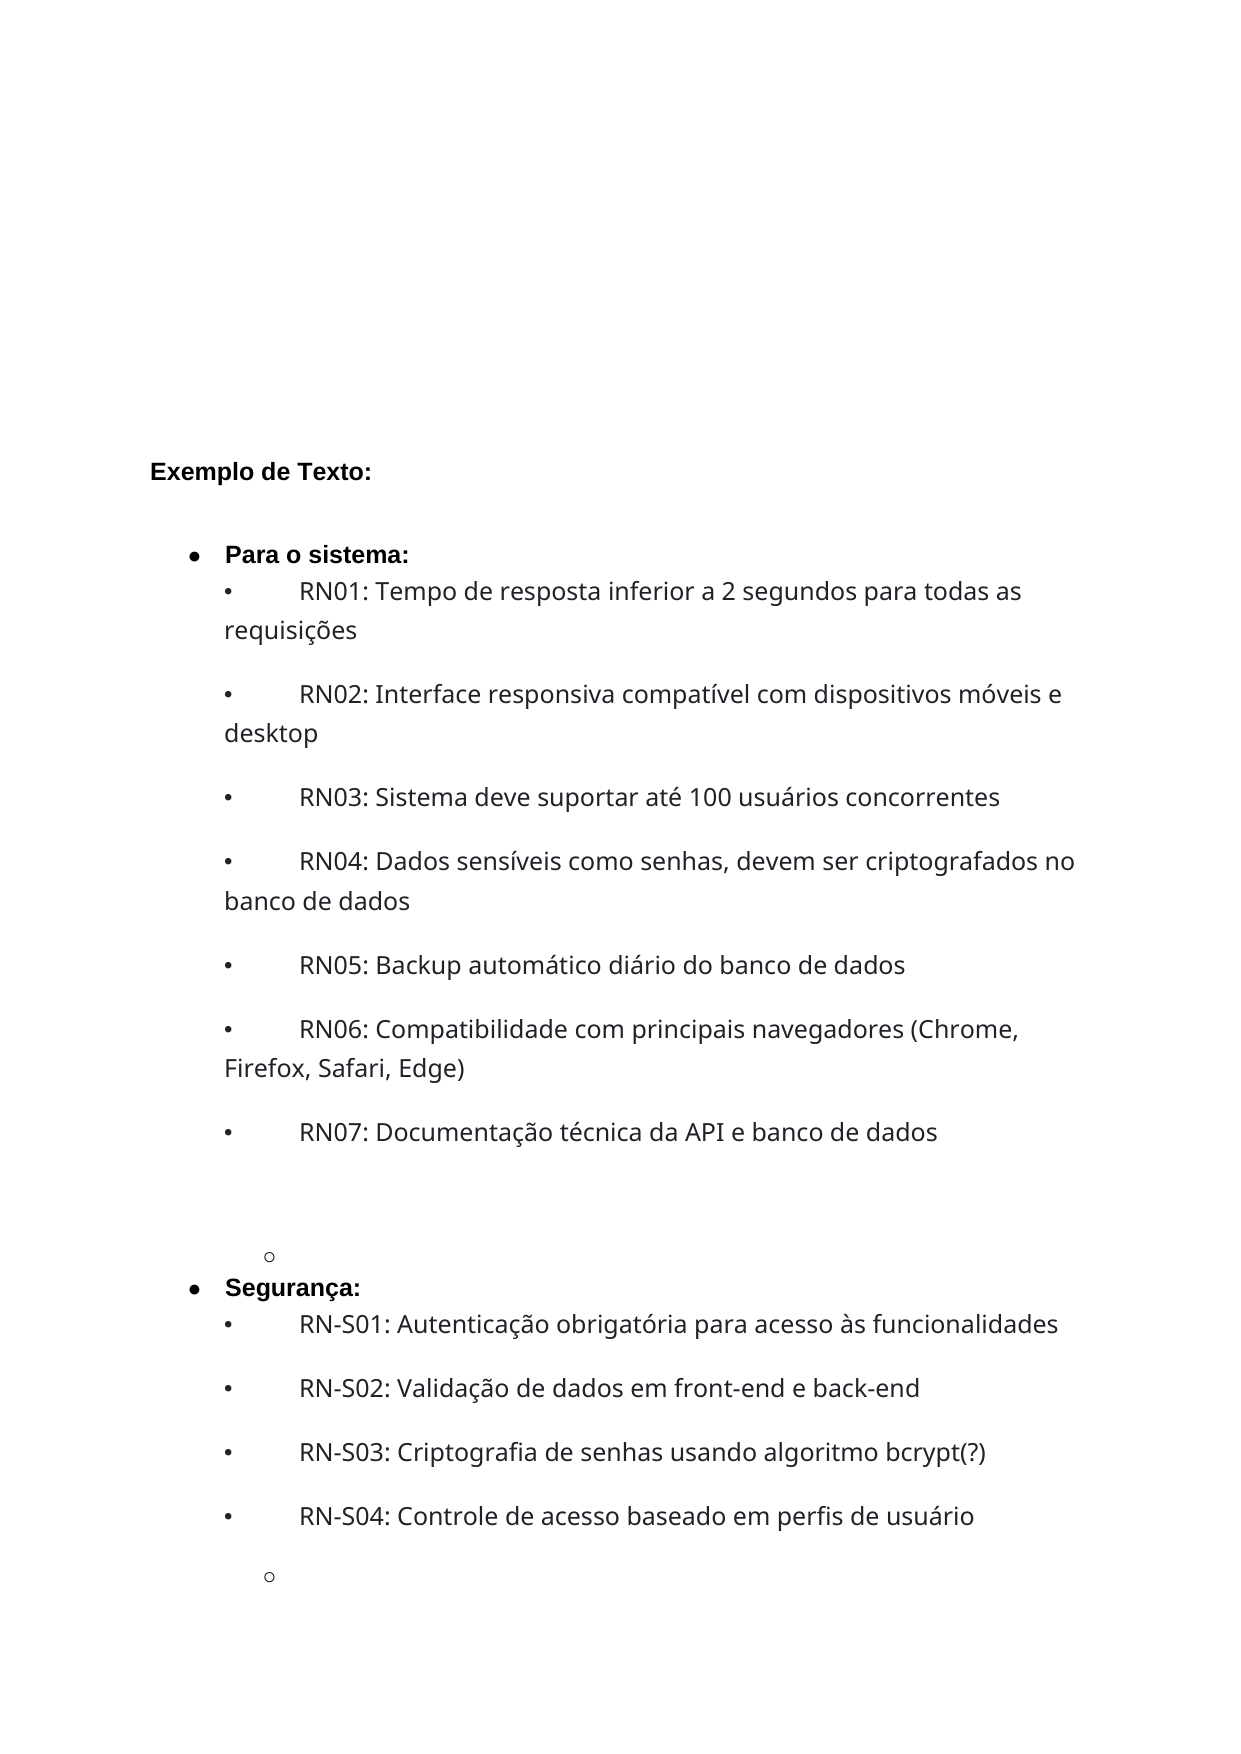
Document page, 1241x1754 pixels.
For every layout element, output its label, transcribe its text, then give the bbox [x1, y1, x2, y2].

list RN-S03: Criptografia de senhas usando algoritmo bcrypt(?) [224, 1435, 1090, 1469]
list RN06: Compatibilidade com principais navegadores (Chrome, Firefox, Safari, Edge) [224, 1011, 1090, 1085]
list RN01: Tempo de resposta inferior a 2 segundos para todas as requisições [224, 573, 1090, 646]
list RN04: Dados sensíveis como senhas, devem ser criptografados no banco de dados [224, 844, 1090, 917]
text Exemplo de Texto: [150, 457, 1090, 486]
list RN02: Interface responsiva compatível com dispositivos móveis e desktop [224, 676, 1090, 750]
list RN07: Documentação técnica da API e banco de dados [224, 1115, 1090, 1149]
list RN03: Sistema deve suportar até 100 usuários concorrentes [224, 780, 1090, 814]
list RN-S02: Validação de dados em front-end e back-end [224, 1371, 1090, 1404]
list RN05: Backup automático diário do banco de dados [224, 947, 1090, 981]
list Para o sistema: [187, 540, 1090, 569]
list Segurança: [187, 1273, 1090, 1302]
list RN-S01: Autenticação obrigatória para acesso às funcionalidades [224, 1306, 1090, 1340]
list RN-S04: Controle de acesso baseado em perfis de usuário [224, 1499, 1090, 1533]
